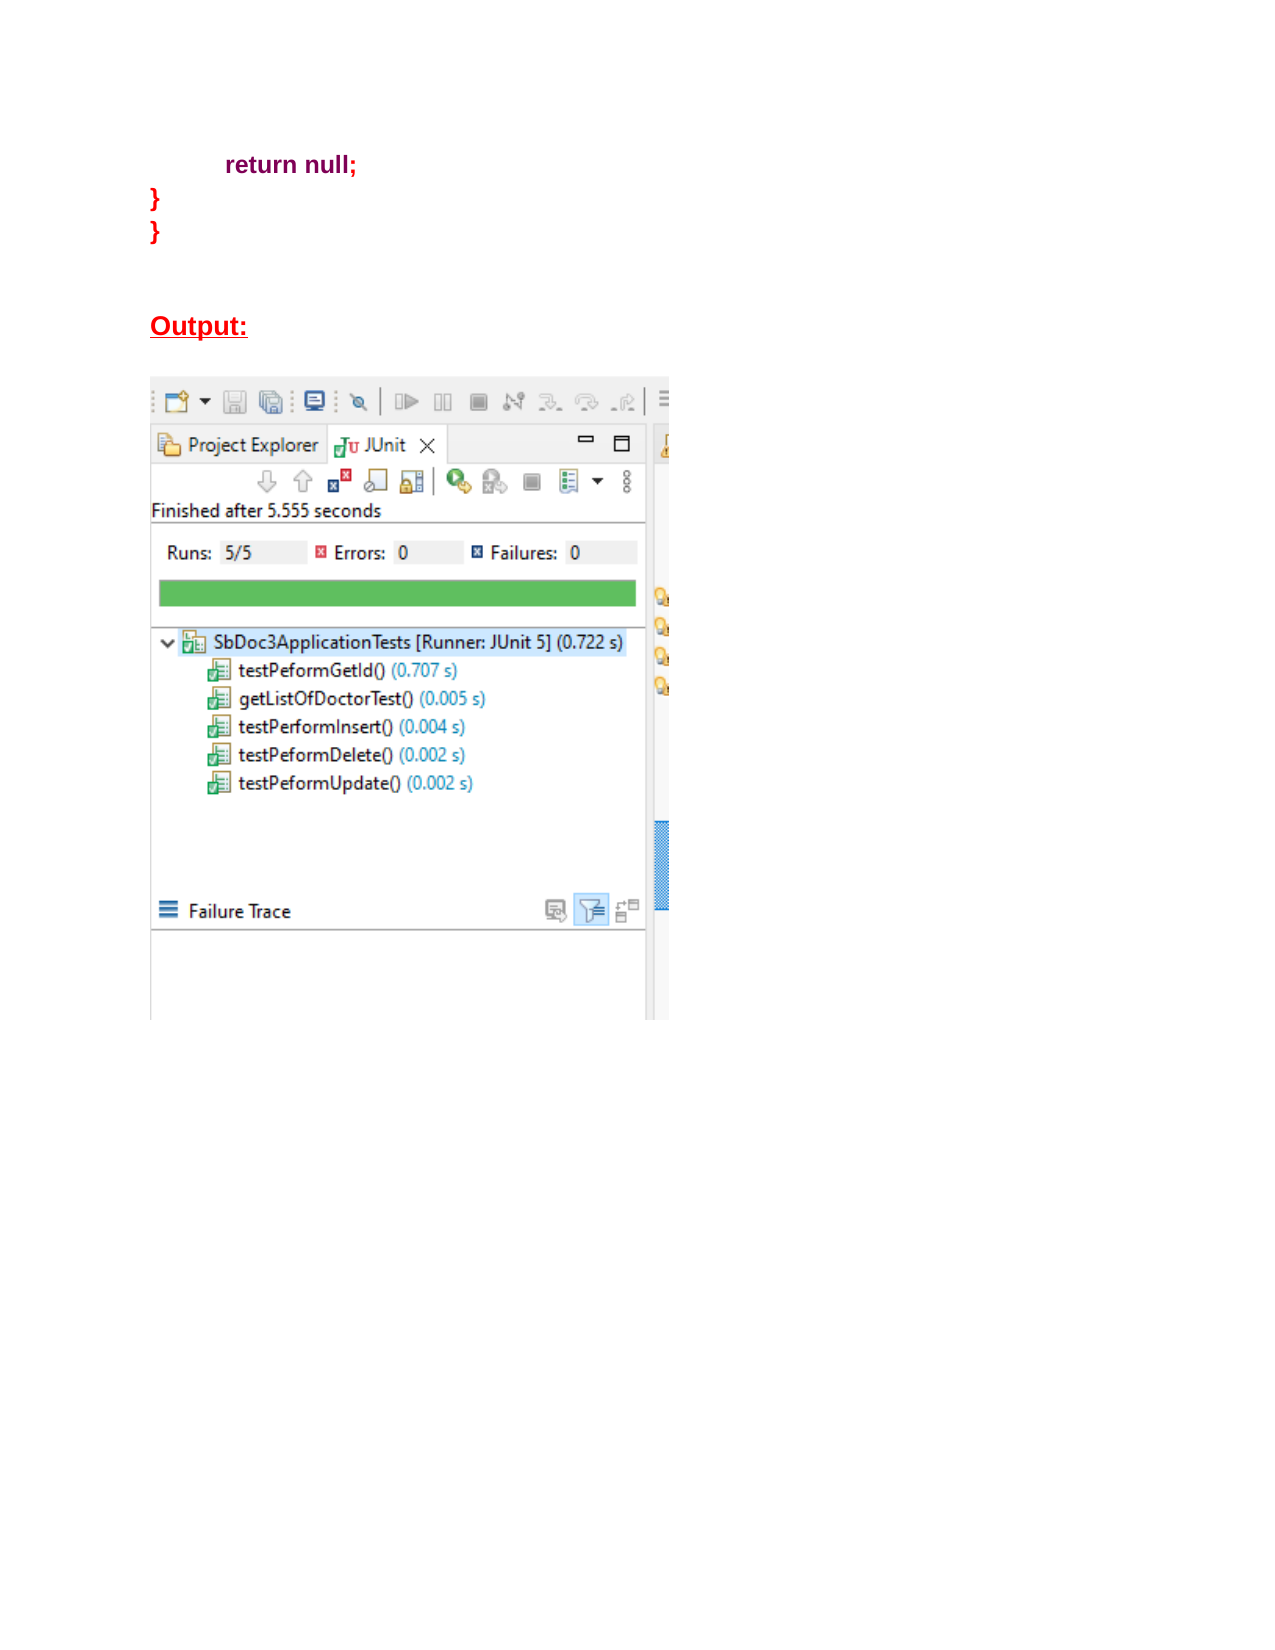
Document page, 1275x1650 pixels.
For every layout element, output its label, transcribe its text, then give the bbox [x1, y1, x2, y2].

picture [150, 375, 669, 1020]
text } [150, 183, 1125, 212]
text } [150, 216, 1125, 245]
text return null; [150, 150, 1125, 179]
text Output: [150, 309, 1125, 341]
